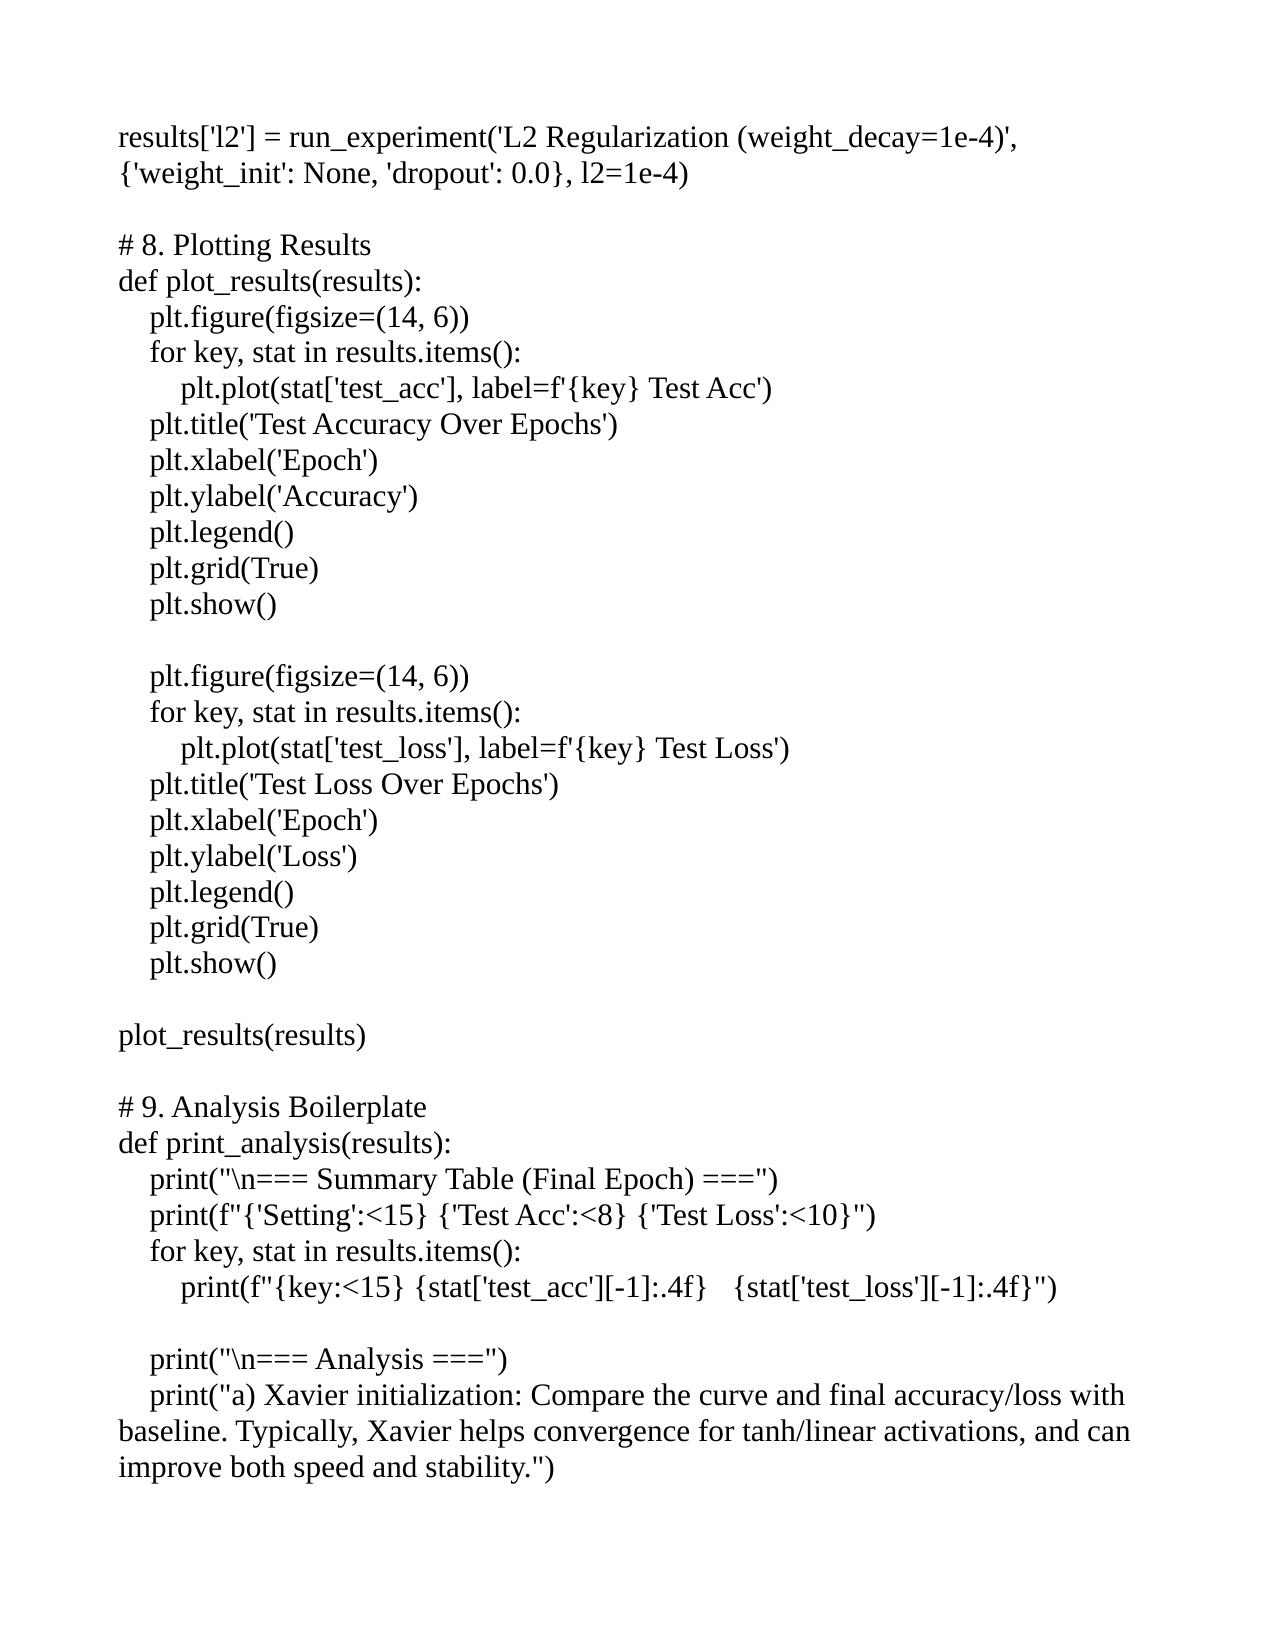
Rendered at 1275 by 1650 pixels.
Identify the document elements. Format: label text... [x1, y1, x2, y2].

text plt.grid(True) [118, 909, 1157, 945]
text plt.xlabel('Epoch') [118, 442, 1157, 477]
text plt.legend() [118, 513, 1157, 549]
text plt.grid(True) [118, 549, 1157, 585]
text print(f"{'Setting':<15} {'Test Acc':<8} {'Test Loss':<10}") [118, 1196, 1157, 1232]
text print("\n=== Summary Table (Final Epoch) ===") [118, 1160, 1157, 1196]
text def print_analysis(results): [118, 1124, 1157, 1160]
text plt.plot(stat['test_loss'], label=f'{key} Test Loss') [118, 729, 1157, 765]
text # 9. Analysis Boilerplate [118, 1088, 1157, 1124]
text plt.figure(figsize=(14, 6)) [118, 657, 1157, 693]
text plt.ylabel('Loss') [118, 837, 1157, 873]
text plt.title('Test Loss Over Epochs') [118, 765, 1157, 801]
text print("a) Xavier initialization: Compare the curve and final accuracy/loss with baseline. Typically, Xavier helps convergence for tanh/linear activations, and can improve both speed and stability.") [118, 1376, 1157, 1484]
text def plot_results(results): [118, 262, 1157, 298]
text print("\n=== Analysis ===") [118, 1340, 1157, 1376]
text results['l2'] = run_experiment('L2 Regularization (weight_decay=1e-4)', {'weight_init': None, 'dropout': 0.0}, l2=1e-4) [118, 118, 1157, 190]
text for key, stat in results.items(): [118, 334, 1157, 370]
text plt.show() [118, 585, 1157, 621]
text plt.figure(figsize=(14, 6)) [118, 298, 1157, 334]
text print(f"{key:<15} {stat['test_acc'][-1]:.4f} {stat['test_loss'][-1]:.4f}") [118, 1268, 1157, 1304]
text # 8. Plotting Results [118, 226, 1157, 262]
text plt.legend() [118, 873, 1157, 909]
text plt.ylabel('Accuracy') [118, 477, 1157, 513]
text plt.title('Test Accuracy Over Epochs') [118, 406, 1157, 442]
text plt.show() [118, 945, 1157, 981]
text for key, stat in results.items(): [118, 693, 1157, 729]
text plt.plot(stat['test_acc'], label=f'{key} Test Acc') [118, 370, 1157, 406]
text plt.xlabel('Epoch') [118, 801, 1157, 837]
text plot_results(results) [118, 1017, 1157, 1052]
text for key, stat in results.items(): [118, 1232, 1157, 1268]
